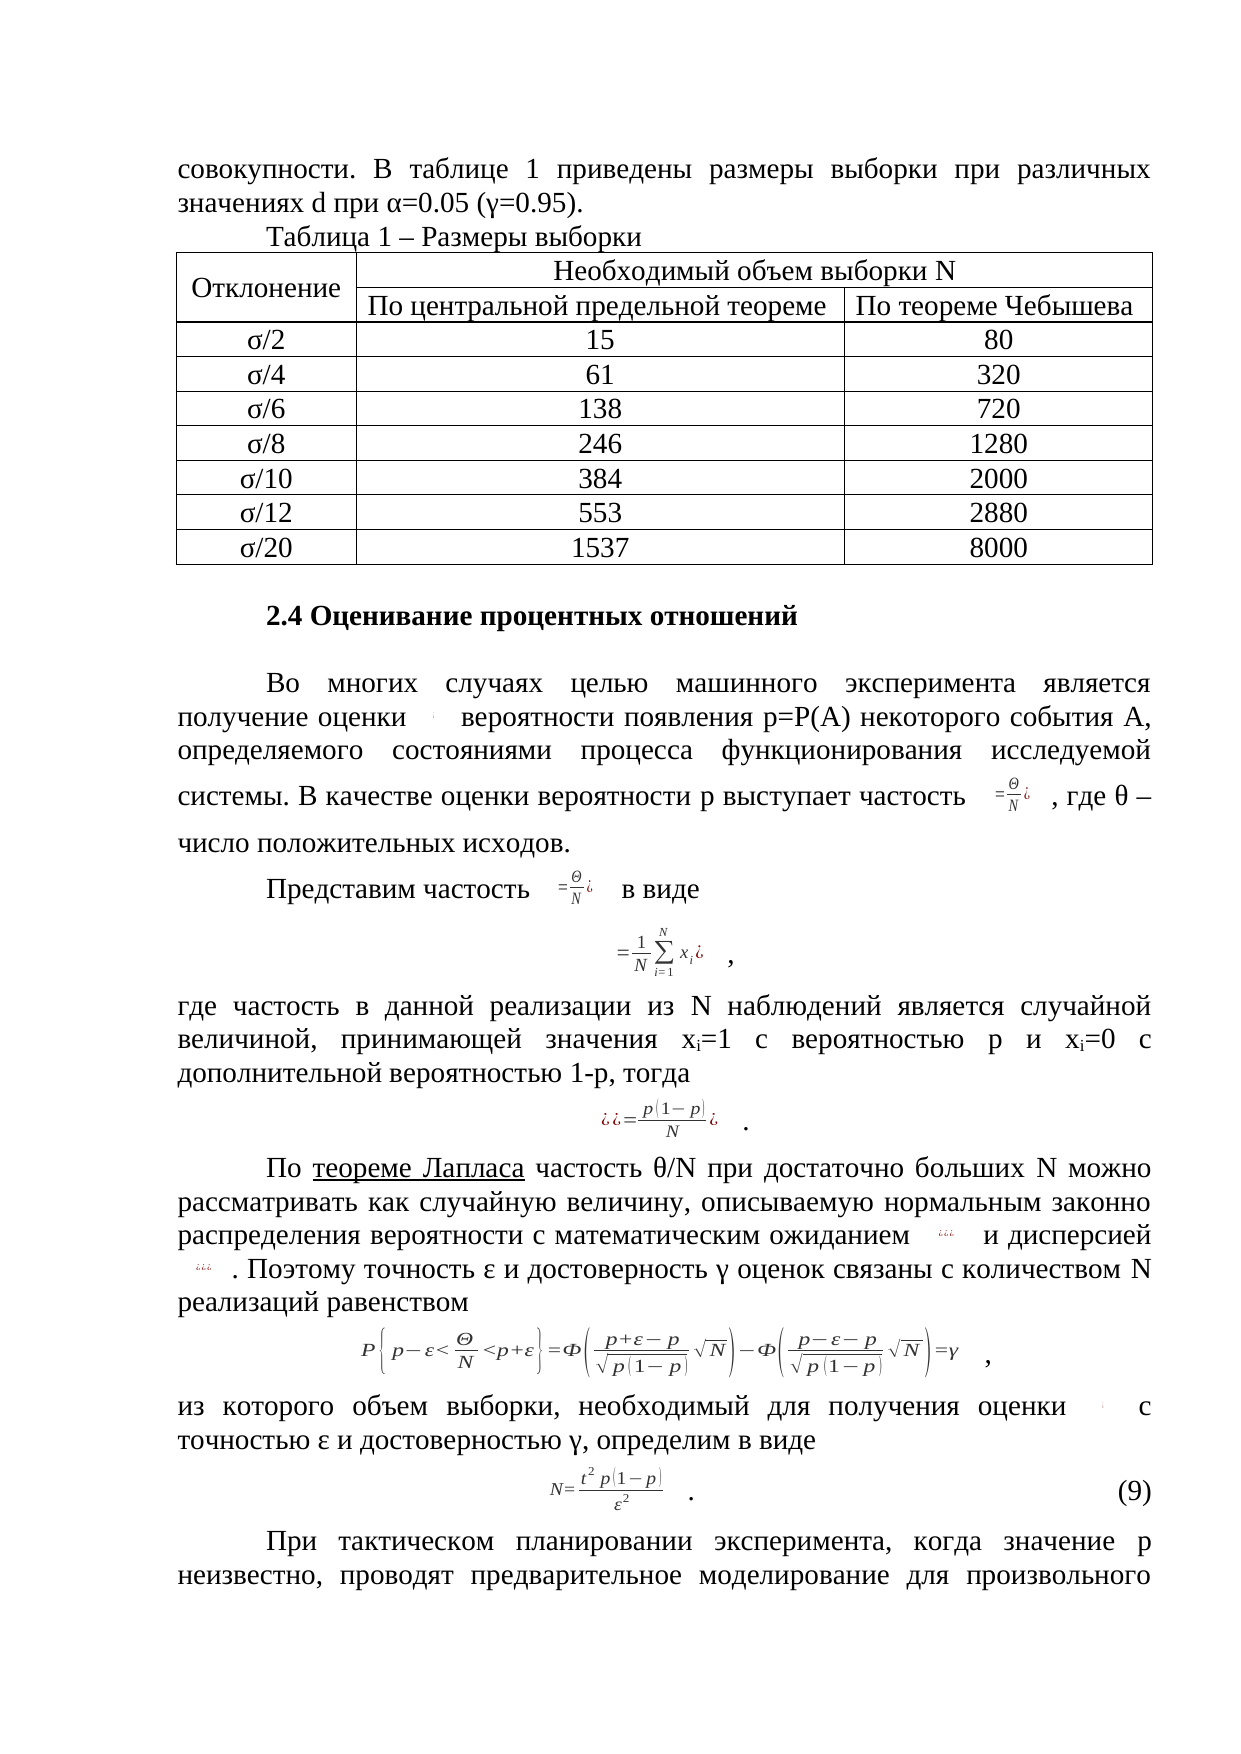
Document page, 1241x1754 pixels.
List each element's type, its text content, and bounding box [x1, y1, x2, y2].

text При тактическом планировании эксперимента, когда значение p неизвестно, проводят предварительное моделирование для произвольного [177, 1523, 1152, 1591]
table_cell 8000 [845, 530, 1152, 563]
text [177, 1318, 337, 1388]
text Во многих случаях целью машинного эксперимента является получение оценки вероятности появления p=P(A) некоторого события A, определяемого состояниями процесса функционирования исследуемой системы. В качестве оценки вероятности p выступает частость , где θ – число положительных исходов. [177, 665, 1152, 858]
text совокупности. В таблице 1 приведены размеры выборки при различных значениях d при α=0.05 (γ=0.95). [177, 152, 1152, 219]
table_cell 80 [845, 323, 1152, 356]
table_cell 720 [845, 392, 1152, 425]
table_cell σ/6 [177, 392, 356, 425]
table_cell 384 [357, 461, 844, 494]
table_cell σ/20 [177, 530, 356, 563]
table_cell σ/4 [177, 357, 356, 391]
text 2.4 Оценивание процентных отношений [177, 598, 1152, 632]
table_cell 2000 [845, 461, 1152, 494]
table_cell 1280 [845, 426, 1152, 460]
table_cell 246 [357, 426, 844, 460]
table_cell По теореме Чебышева [845, 288, 1152, 321]
text [177, 917, 594, 988]
text в виде [614, 858, 1152, 917]
table_cell σ/10 [177, 461, 356, 494]
text По теореме Лапласа частость θ/N при достаточно больших N можно рассматривать как случайную величину, описываемую нормальным законно распределения вероятности с математическим ожиданием и дисперсией . Поэтому точность ε и достоверность γ оценок связаны с количеством N реализаций равенством [177, 1150, 1152, 1318]
text из которого объем выборки, необходимый для получения оценки с точностью ε и достоверностью γ, определим в виде [177, 1388, 1152, 1456]
table_cell σ/8 [177, 426, 356, 460]
text Представим частость [177, 858, 537, 917]
table_cell σ/2 [177, 323, 356, 356]
table_cell σ/12 [177, 495, 356, 529]
table_cell 1537 [357, 530, 844, 563]
table_cell 61 [357, 357, 844, 391]
table_cell 553 [357, 495, 844, 529]
table_cell 15 [357, 323, 844, 356]
table_cell 138 [357, 392, 844, 425]
text [177, 1089, 579, 1150]
table_cell По центральной предельной теореме [357, 288, 844, 321]
text Таблица 1 – Размеры выборки [177, 219, 1152, 252]
table_cell 320 [845, 357, 1152, 391]
table_header Отклонение [177, 253, 356, 321]
text где частость в данной реализации из N наблюдений является случайной величиной, принимающей значения xi=1 с вероятностью p и xi=0 с дополнительной вероятностью 1-p, тогда [177, 988, 1152, 1089]
text . [742, 1089, 1152, 1150]
table_header Необходимый объем выборки N [357, 253, 1152, 287]
text , [984, 1318, 1152, 1388]
text , [727, 917, 1152, 988]
text . (9) [687, 1456, 1152, 1523]
table_cell 2880 [845, 495, 1152, 529]
text [177, 1456, 527, 1523]
